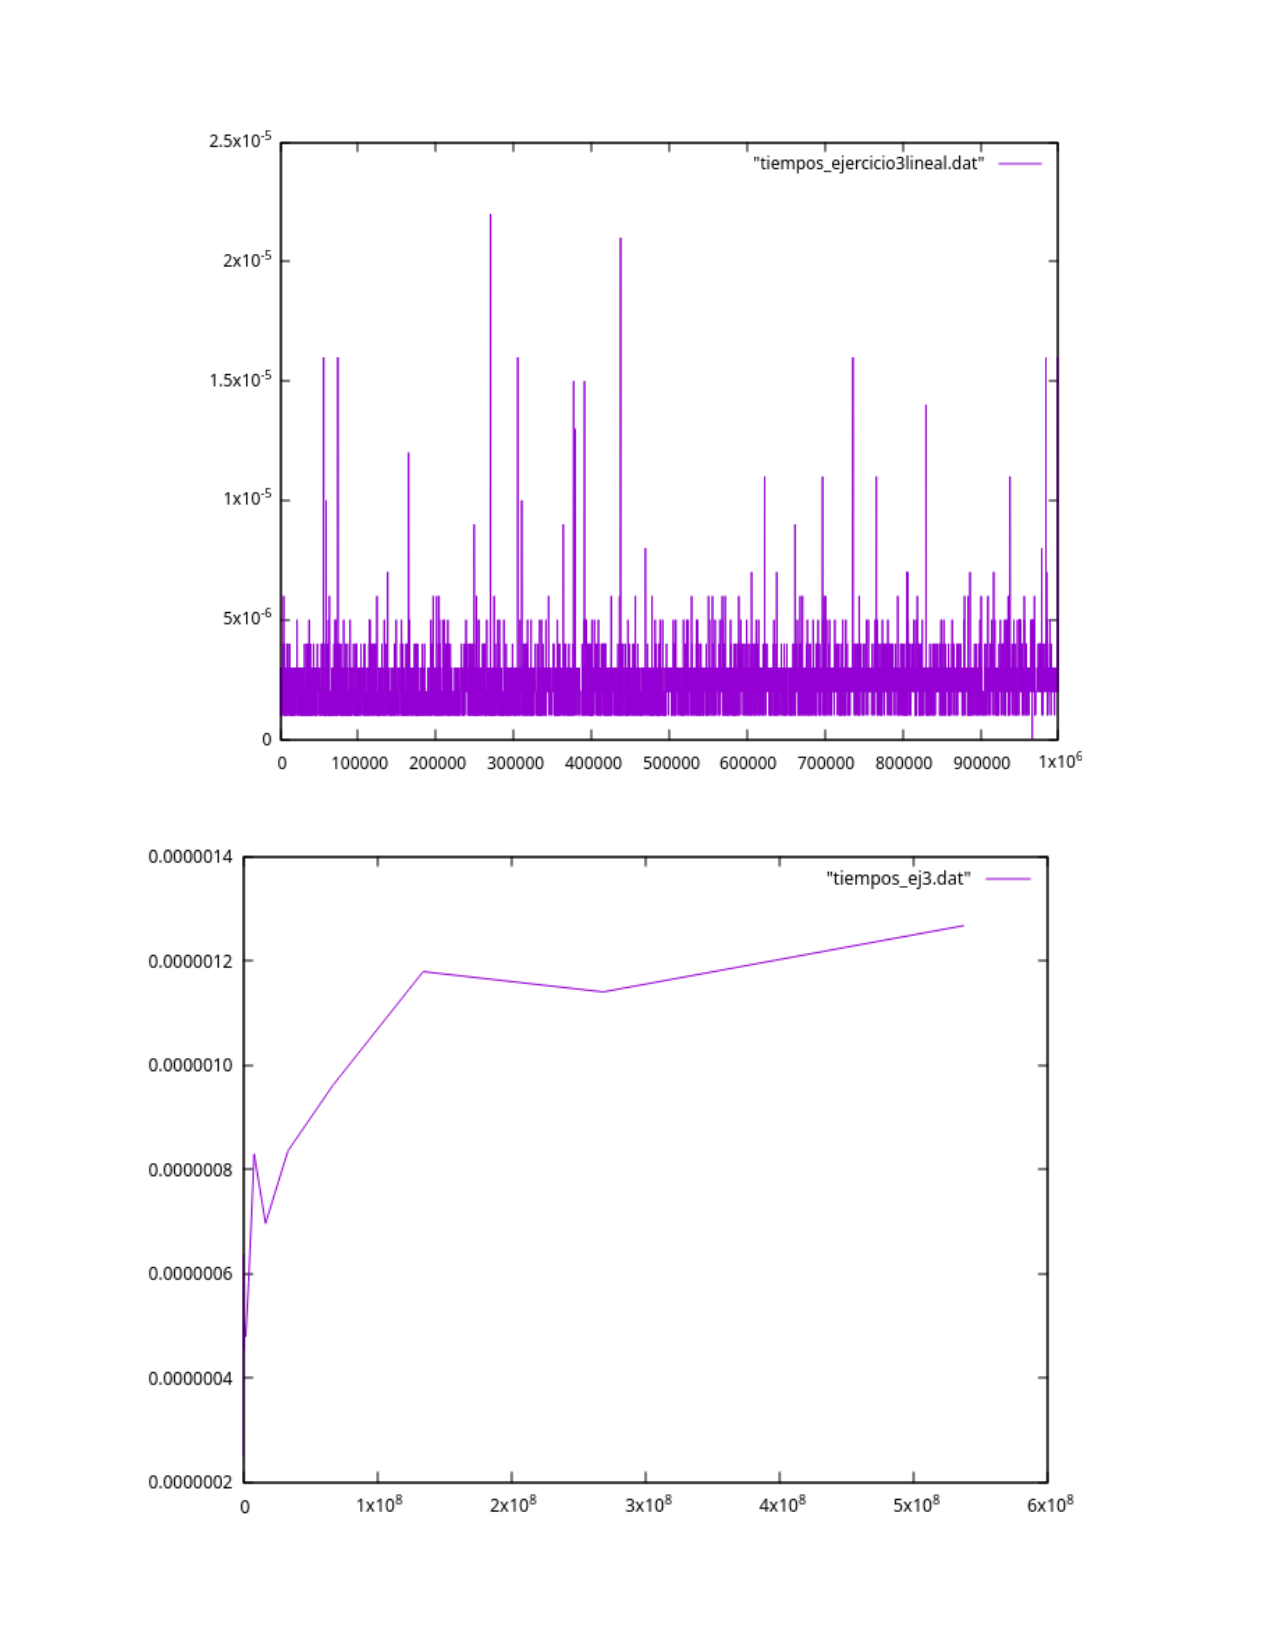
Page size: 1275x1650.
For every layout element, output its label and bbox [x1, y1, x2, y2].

picture [192, 118, 1083, 786]
picture [142, 832, 1074, 1531]
